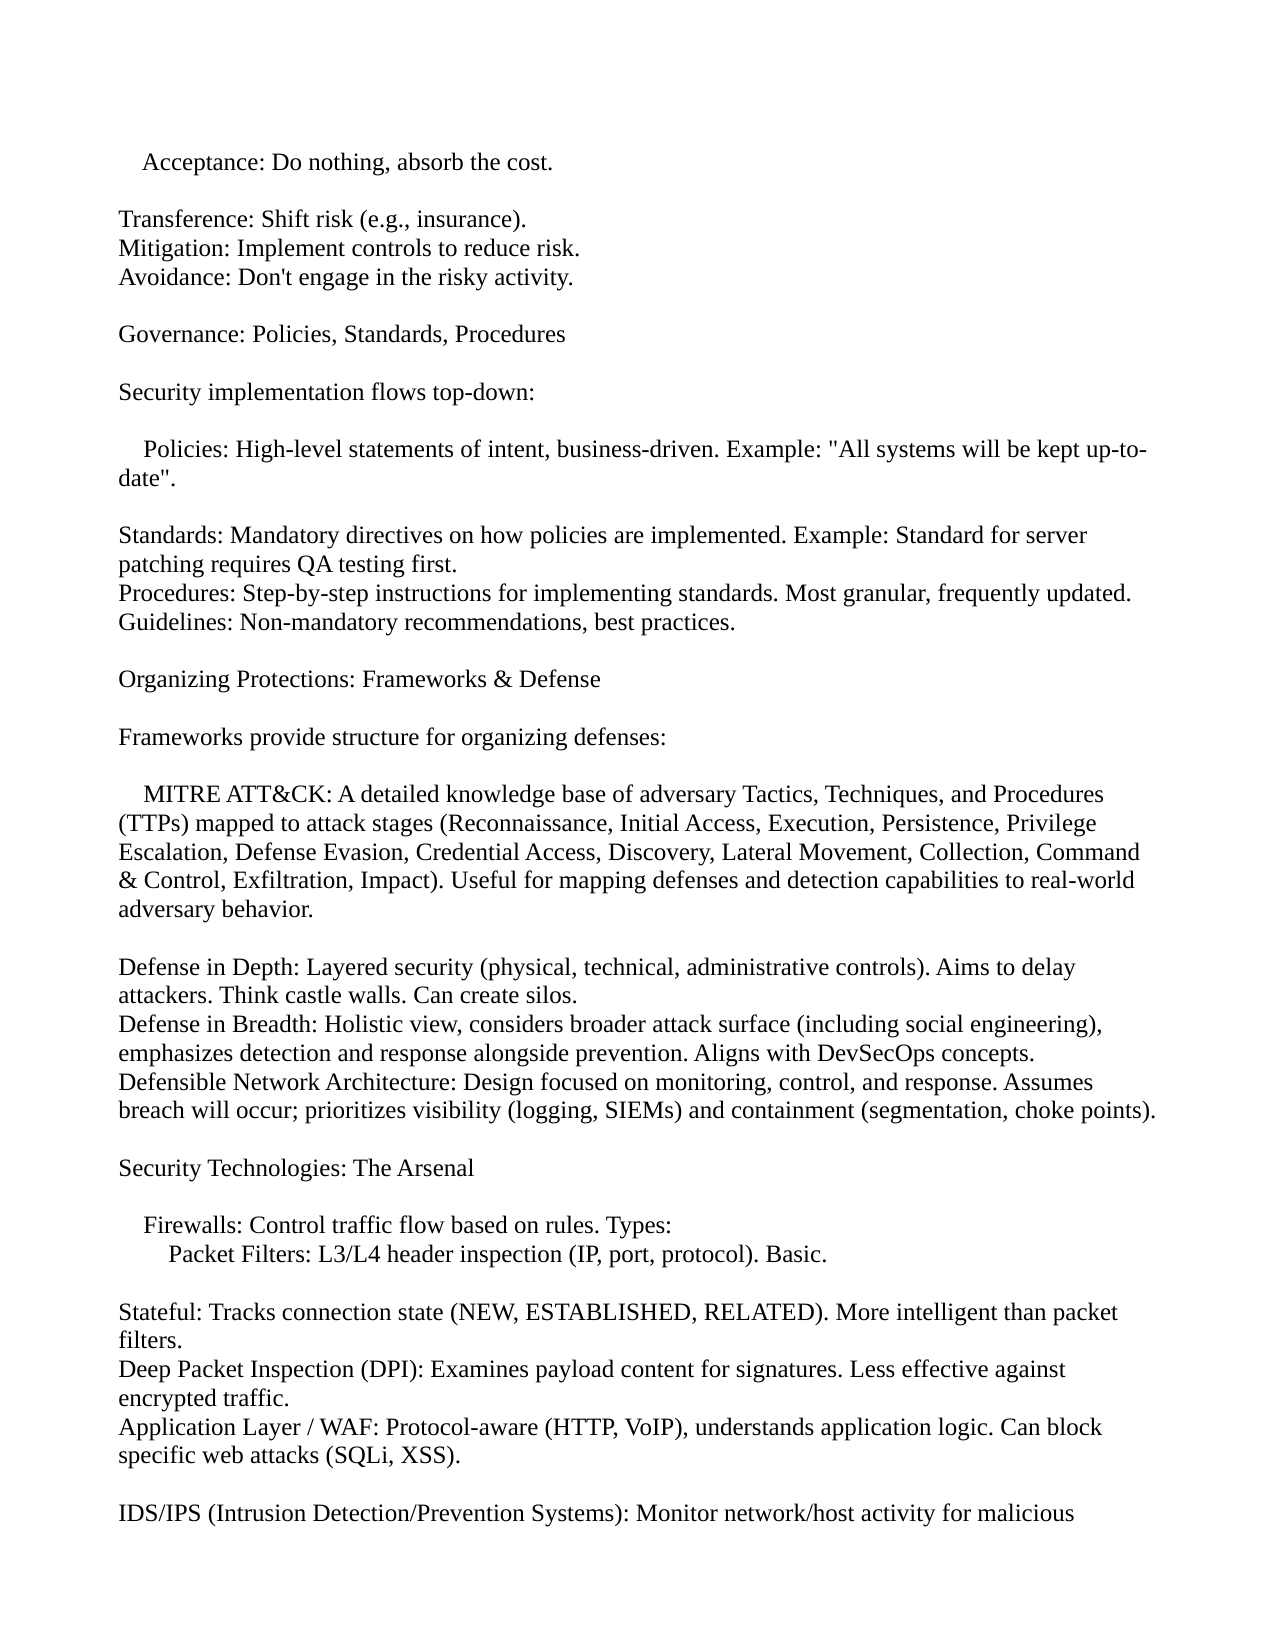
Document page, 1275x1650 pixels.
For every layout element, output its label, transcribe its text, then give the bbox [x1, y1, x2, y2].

text Organizing Protections: Frameworks & Defense [118, 664, 1157, 693]
text Acceptance: Do nothing, absorb the cost. [118, 147, 1157, 176]
text Guidelines: Non-mandatory recommendations, best practices. [118, 607, 1157, 636]
text Avoidance: Don't engage in the risky activity. [118, 262, 1157, 291]
text Defense in Depth: Layered security (physical, technical, administrative controls). Aims to delay attackers. Think castle walls. Can create silos. [118, 952, 1157, 1009]
text Transference: Shift risk (e.g., insurance). [118, 204, 1157, 233]
text Procedures: Step-by-step instructions for implementing standards. Most granular, frequently updated. [118, 578, 1157, 607]
text Governance: Policies, Standards, Procedures [118, 319, 1157, 348]
text Security Technologies: The Arsenal [118, 1153, 1157, 1182]
text Defensible Network Architecture: Design focused on monitoring, control, and response. Assumes breach will occur; prioritizes visibility (logging, SIEMs) and containment (segmentation, choke points). [118, 1067, 1157, 1124]
text Stateful: Tracks connection state (NEW, ESTABLISHED, RELATED). More intelligent than packet filters. [118, 1297, 1157, 1354]
text Security implementation flows top-down: [118, 377, 1157, 406]
text Standards: Mandatory directives on how policies are implemented. Example: Standard for server patching requires QA testing first. [118, 521, 1157, 578]
text Defense in Breadth: Holistic view, considers broader attack surface (including social engineering), emphasizes detection and response alongside prevention. Aligns with DevSecOps concepts. [118, 1009, 1157, 1067]
text MITRE ATT&CK: A detailed knowledge base of adversary Tactics, Techniques, and Procedures (TTPs) mapped to attack stages (Reconnaissance, Initial Access, Execution, Persistence, Privilege Escalation, Defense Evasion, Credential Access, Discovery, Lateral Movement, Collection, Command & Control, Exfiltration, Impact). Useful for mapping defenses and detection capabilities to real-world adversary behavior. [118, 779, 1157, 923]
text Mitigation: Implement controls to reduce risk. [118, 233, 1157, 262]
text IDS/IPS (Intrusion Detection/Prevention Systems): Monitor network/host activity for malicious [118, 1498, 1157, 1527]
text Application Layer / WAF: Protocol-aware (HTTP, VoIP), understands application logic. Can block specific web attacks (SQLi, XSS). [118, 1412, 1157, 1469]
text Deep Packet Inspection (DPI): Examines payload content for signatures. Less effective against encrypted traffic. [118, 1354, 1157, 1412]
text Policies: High-level statements of intent, business-driven. Example: "All systems will be kept up-to-date". [118, 434, 1157, 492]
text Firewalls: Control traffic flow based on rules. Types: [118, 1211, 1157, 1239]
text Frameworks provide structure for organizing defenses: [118, 722, 1157, 751]
text Packet Filters: L3/L4 header inspection (IP, port, protocol). Basic. [118, 1239, 1157, 1268]
